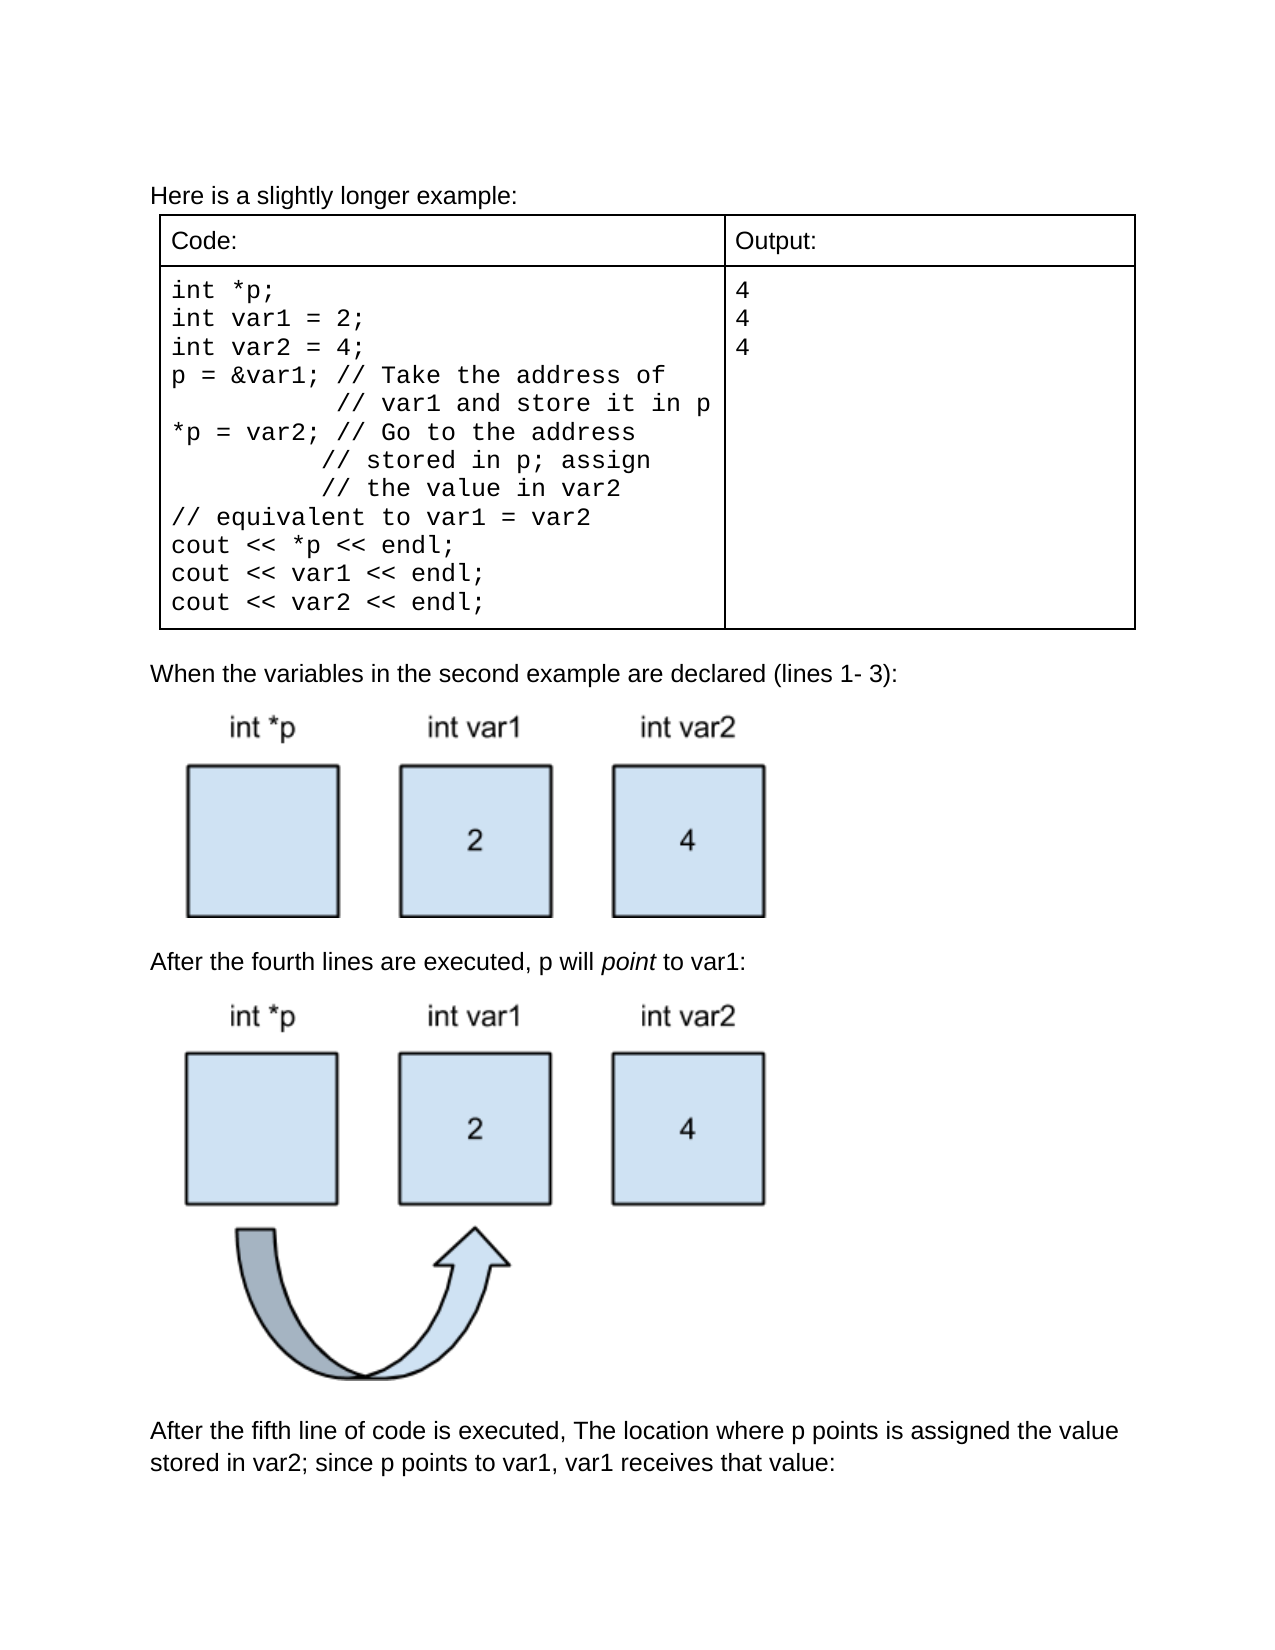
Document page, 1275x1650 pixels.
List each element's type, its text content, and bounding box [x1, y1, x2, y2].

picture [150, 690, 800, 918]
text After the fifth line of code is executed, The location where p points is assigned the value stored in var2; since p points to var1, var1 receives that value: [150, 1417, 1125, 1477]
text After the fourth lines are executed, p will point to var1: [150, 948, 1125, 1381]
picture [150, 979, 800, 1381]
table_header Output: [726, 216, 1134, 265]
table_header Code: [161, 216, 724, 265]
table_cell 4 4 4 [726, 267, 1134, 628]
text When the variables in the second example are declared (lines 1- 3): [150, 659, 1125, 687]
text Here is a slightly longer example: [150, 182, 1125, 210]
table_cell int *p; int var1 = 2; int var2 = 4; p = &var1; // Take the address of // var1 and store it in p *p = var2; // Go to the address // stored in p; assign // the value in var2 // equivalent to var1 = var2 cout << *p << endl; cout << var1 << endl; cout << var2 << endl; [161, 267, 724, 628]
